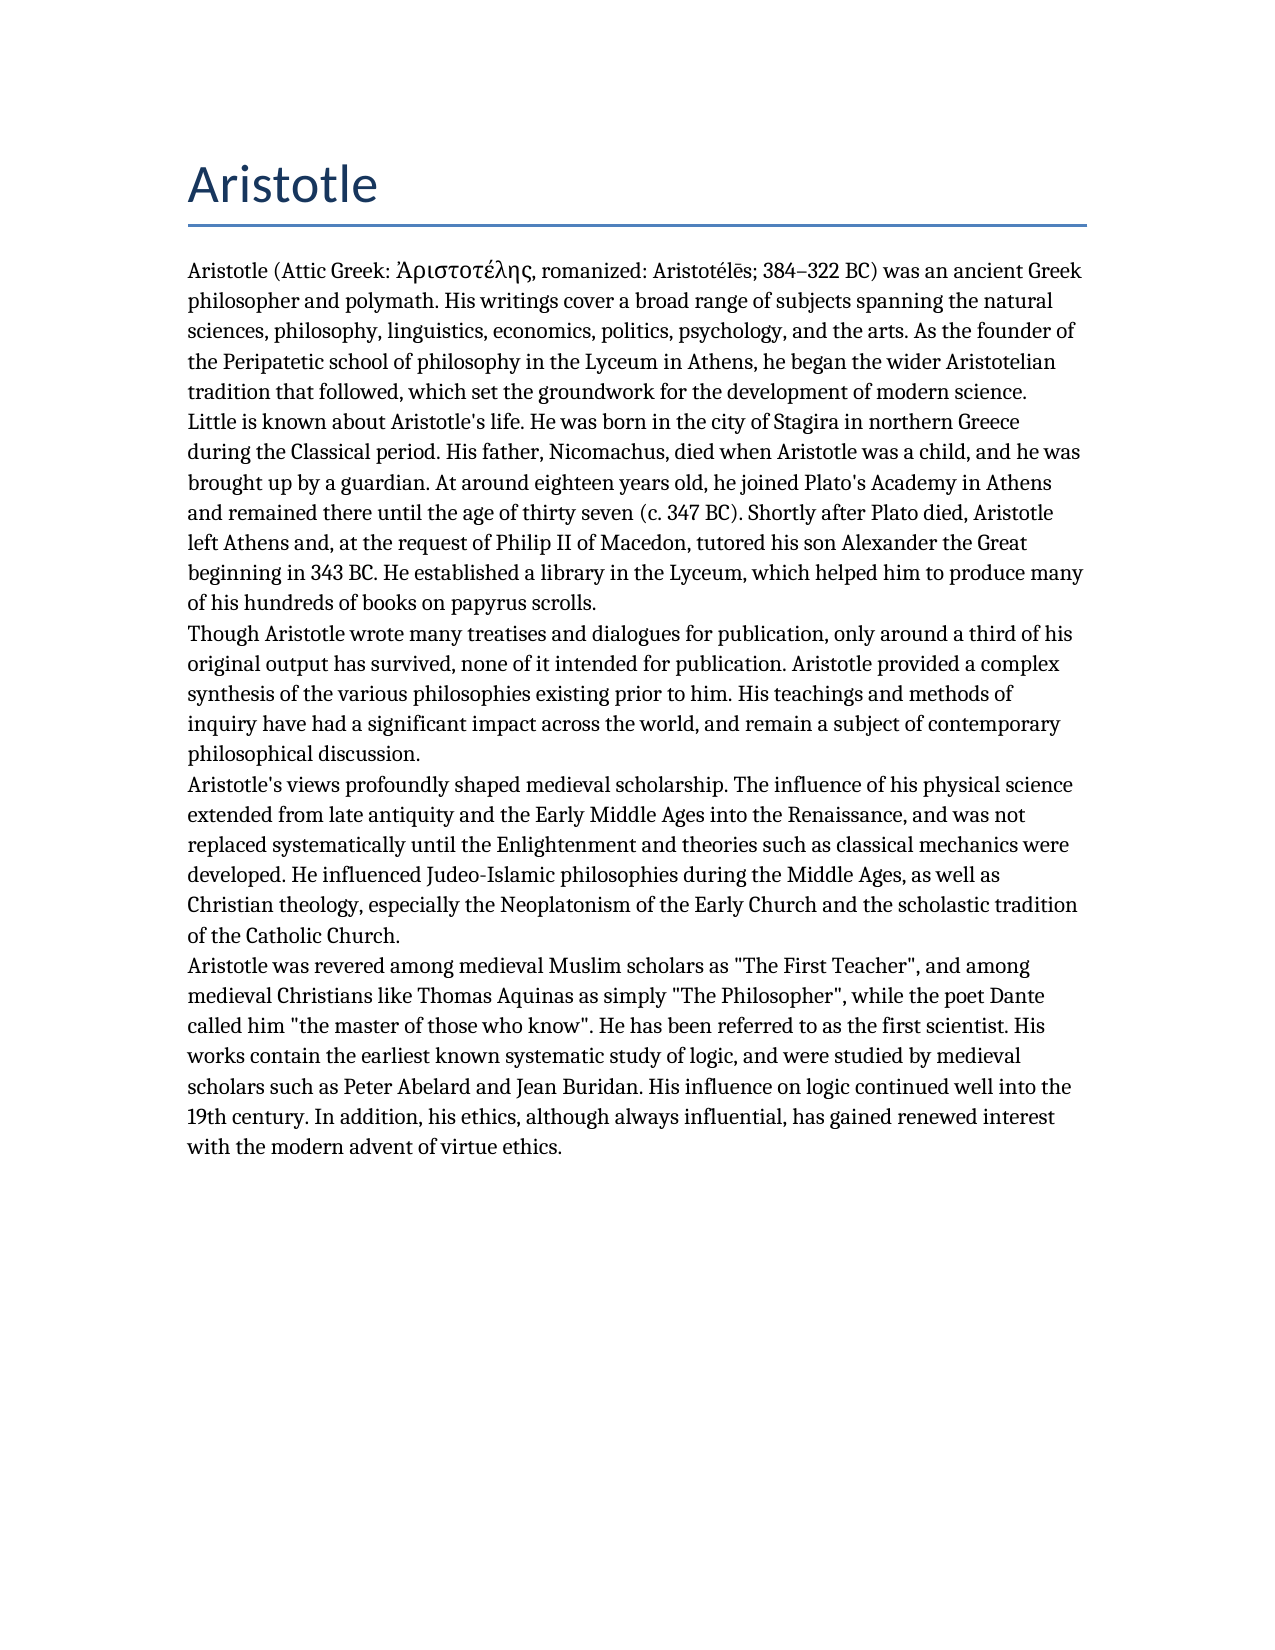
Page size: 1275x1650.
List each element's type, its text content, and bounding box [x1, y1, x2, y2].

text Aristotle (Attic Greek: Ἀριστοτέλης, romanized: Aristotélēs; 384–322 BC) was an ancient Greek philosopher and polymath. His writings cover a broad range of subjects spanning the natural sciences, philosophy, linguistics, economics, politics, psychology, and the arts. As the founder of the Peripatetic school of philosophy in the Lyceum in Athens, he began the wider Aristotelian tradition that followed, which set the groundwork for the development of modern science. Little is known about Aristotle's life. He was born in the city of Stagira in northern Greece during the Classical period. His father, Nicomachus, died when Aristotle was a child, and he was brought up by a guardian. At around eighteen years old, he joined Plato's Academy in Athens and remained there until the age of thirty seven (c. 347 BC). Shortly after Plato died, Aristotle left Athens and, at the request of Philip II of Macedon, tutored his son Alexander the Great beginning in 343 BC. He established a library in the Lyceum, which helped him to produce many of his hundreds of books on papyrus scrolls. Though Aristotle wrote many treatises and dialogues for publication, only around a third of his original output has survived, none of it intended for publication. Aristotle provided a complex synthesis of the various philosophies existing prior to him. His teachings and methods of inquiry have had a significant impact across the world, and remain a subject of contemporary philosophical discussion. Aristotle's views profoundly shaped medieval scholarship. The influence of his physical science extended from late antiquity and the Early Middle Ages into the Renaissance, and was not replaced systematically until the Enlightenment and theories such as classical mechanics were developed. He influenced Judeo-Islamic philosophies during the Middle Ages, as well as Christian theology, especially the Neoplatonism of the Early Church and the scholastic tradition of the Catholic Church. Aristotle was revered among medieval Muslim scholars as "The First Teacher", and among medieval Christians like Thomas Aquinas as simply "The Philosopher", while the poet Dante called him "the master of those who know". He has been referred to as the first scientist. His works contain the earliest known systematic study of logic, and were studied by medieval scholars such as Peter Abelard and Jean Buridan. His influence on logic continued well into the 19th century. In addition, his ethics, although always influential, has gained renewed interest with the modern advent of virtue ethics. [187, 258, 1087, 1160]
title Aristotle [187, 150, 1087, 227]
